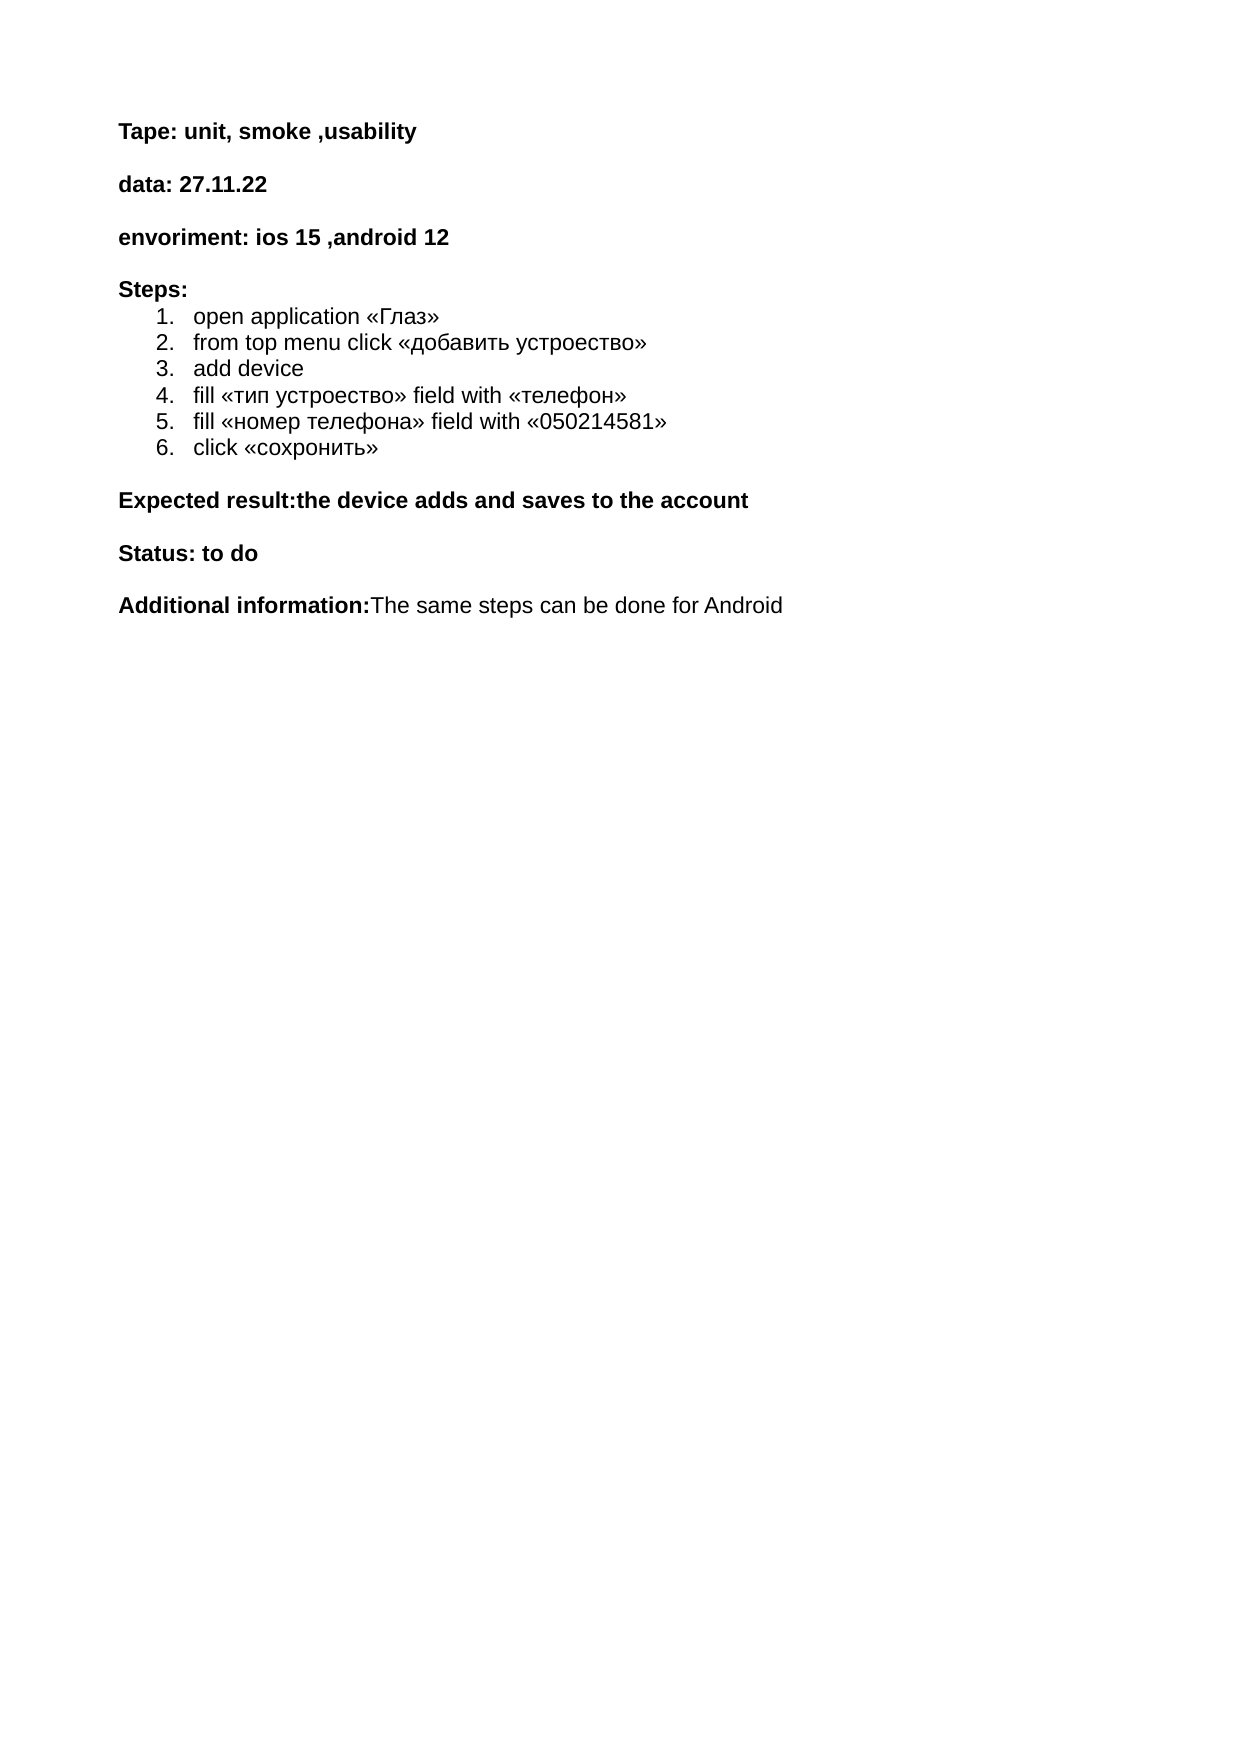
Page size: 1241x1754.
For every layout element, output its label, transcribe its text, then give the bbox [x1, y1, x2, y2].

text Tape: unit, smoke ,usability [118, 118, 1122, 144]
text Steps: [118, 276, 1122, 303]
text Additional information:The same steps can be done for Android [118, 592, 1122, 619]
list click «сохронить» [156, 434, 1122, 461]
text Status: to do [118, 540, 1122, 566]
list from top menu click «добавить устроество» [156, 329, 1122, 355]
text data: 27.11.22 [118, 171, 1122, 197]
list add device [156, 355, 1122, 382]
text Expected result:the device adds and saves to the account [118, 487, 1122, 513]
list fill «тип устроество» field with «телефон» [156, 382, 1122, 408]
list fill «номер телефона» field with «050214581» [156, 408, 1122, 434]
text envoriment: ios 15 ,android 12 [118, 223, 1122, 250]
list open application «Глаз» [156, 303, 1122, 329]
